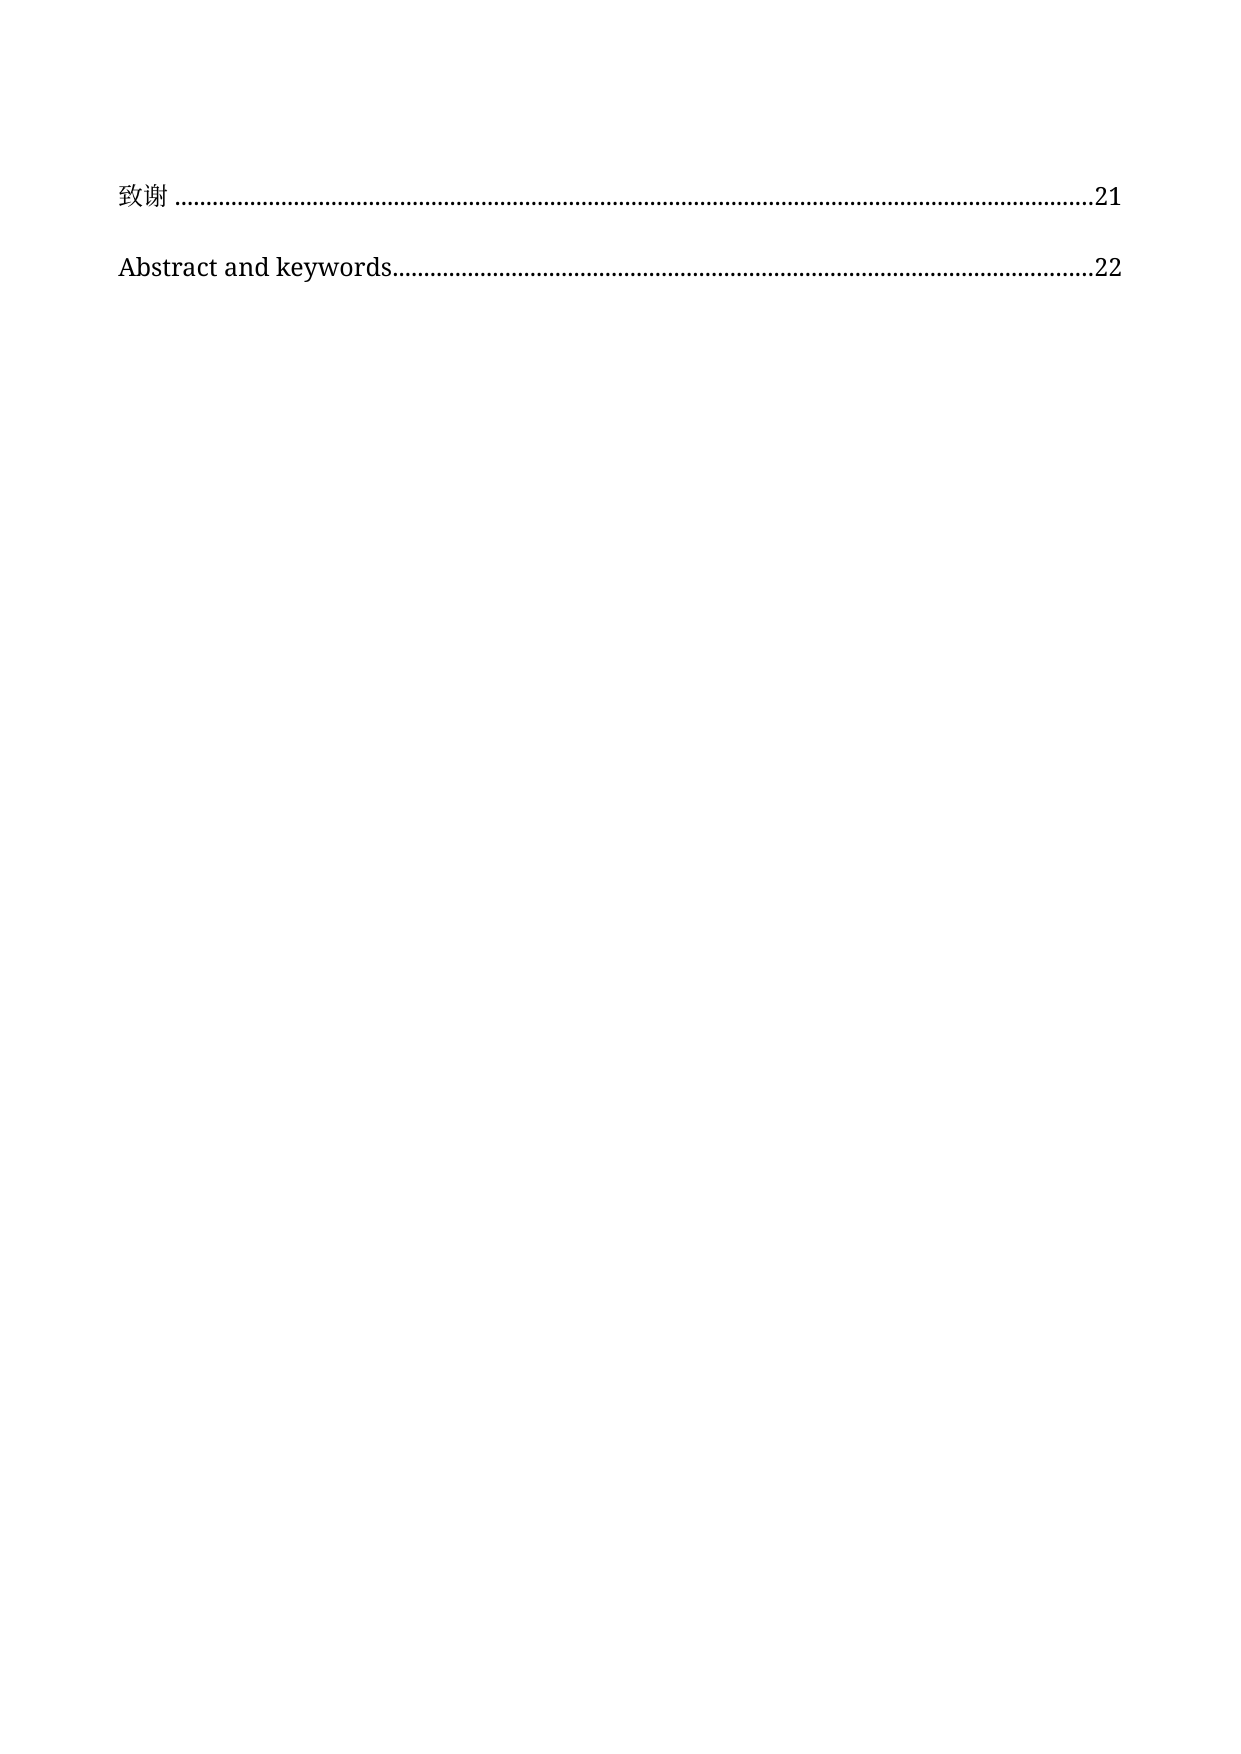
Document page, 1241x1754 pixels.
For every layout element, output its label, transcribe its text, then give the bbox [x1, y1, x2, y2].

text Abstract and keywords 22 [118, 249, 1122, 283]
text 致谢 21 [118, 176, 1122, 212]
